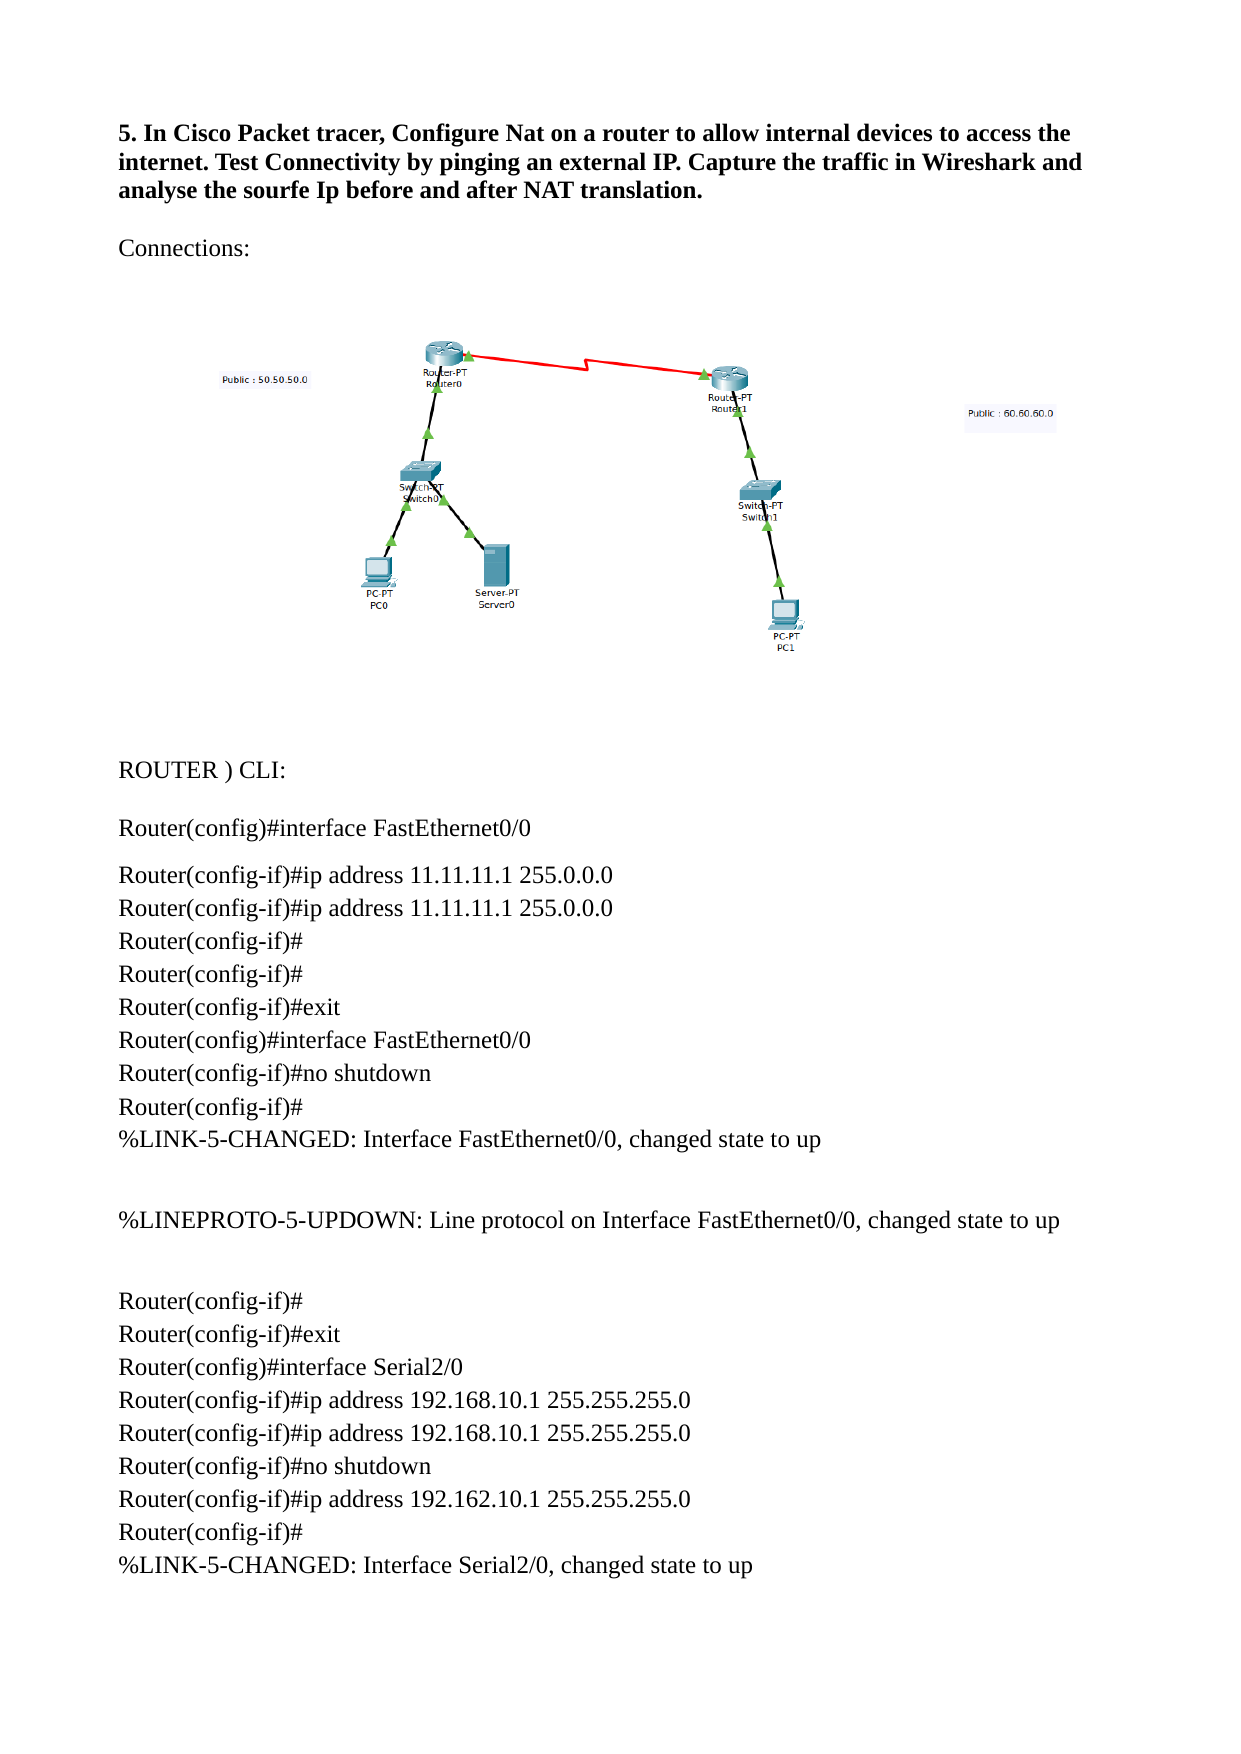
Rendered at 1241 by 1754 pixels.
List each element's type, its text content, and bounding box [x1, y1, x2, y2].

text %LINK-5-CHANGED: Interface Serial2/0, changed state to up [118, 1550, 1122, 1579]
text Router(config-if)#exit [118, 992, 1122, 1021]
text %LINK-5-CHANGED: Interface FastEthernet0/0, changed state to up [118, 1124, 1122, 1153]
text 5. In Cisco Packet tracer, Configure Nat on a router to allow internal devices to access the internet. Test Connectivity by pinging an external IP. Capture the traffic in Wireshark and analyse the sourfe Ip before and after NAT translation. Connections: [118, 118, 1122, 262]
text Router(config-if)#ip address 192.168.10.1 255.255.255.0 [118, 1385, 1122, 1414]
picture [118, 297, 1123, 669]
text Router(config-if)# [118, 959, 1122, 988]
text Router(config)#interface Serial2/0 [118, 1352, 1122, 1381]
text Router(config-if)#exit [118, 1319, 1122, 1348]
text Router(config-if)# [118, 1092, 1122, 1120]
text Router(config-if)#no shutdown [118, 1451, 1122, 1480]
text %LINEPROTO-5-UPDOWN: Line protocol on Interface FastEthernet0/0, changed state to up [118, 1205, 1122, 1234]
text Router(config)#interface FastEthernet0/0 [118, 1026, 1122, 1054]
text Router(config-if)# [118, 1517, 1122, 1546]
text ROUTER ) CLI: [118, 755, 1122, 784]
text Router(config-if)#ip address 11.11.11.1 255.0.0.0 [118, 860, 1122, 889]
text Router(config-if)# [118, 926, 1122, 955]
text Router(config-if)#ip address 11.11.11.1 255.0.0.0 [118, 893, 1122, 922]
text Router(config-if)# [118, 1286, 1122, 1314]
text Router(config-if)#no shutdown [118, 1058, 1122, 1087]
text Router(config-if)#ip address 192.162.10.1 255.255.255.0 [118, 1484, 1122, 1513]
text Router(config-if)#ip address 192.168.10.1 255.255.255.0 [118, 1418, 1122, 1447]
text Router(config)#interface FastEthernet0/0 [118, 813, 1122, 842]
